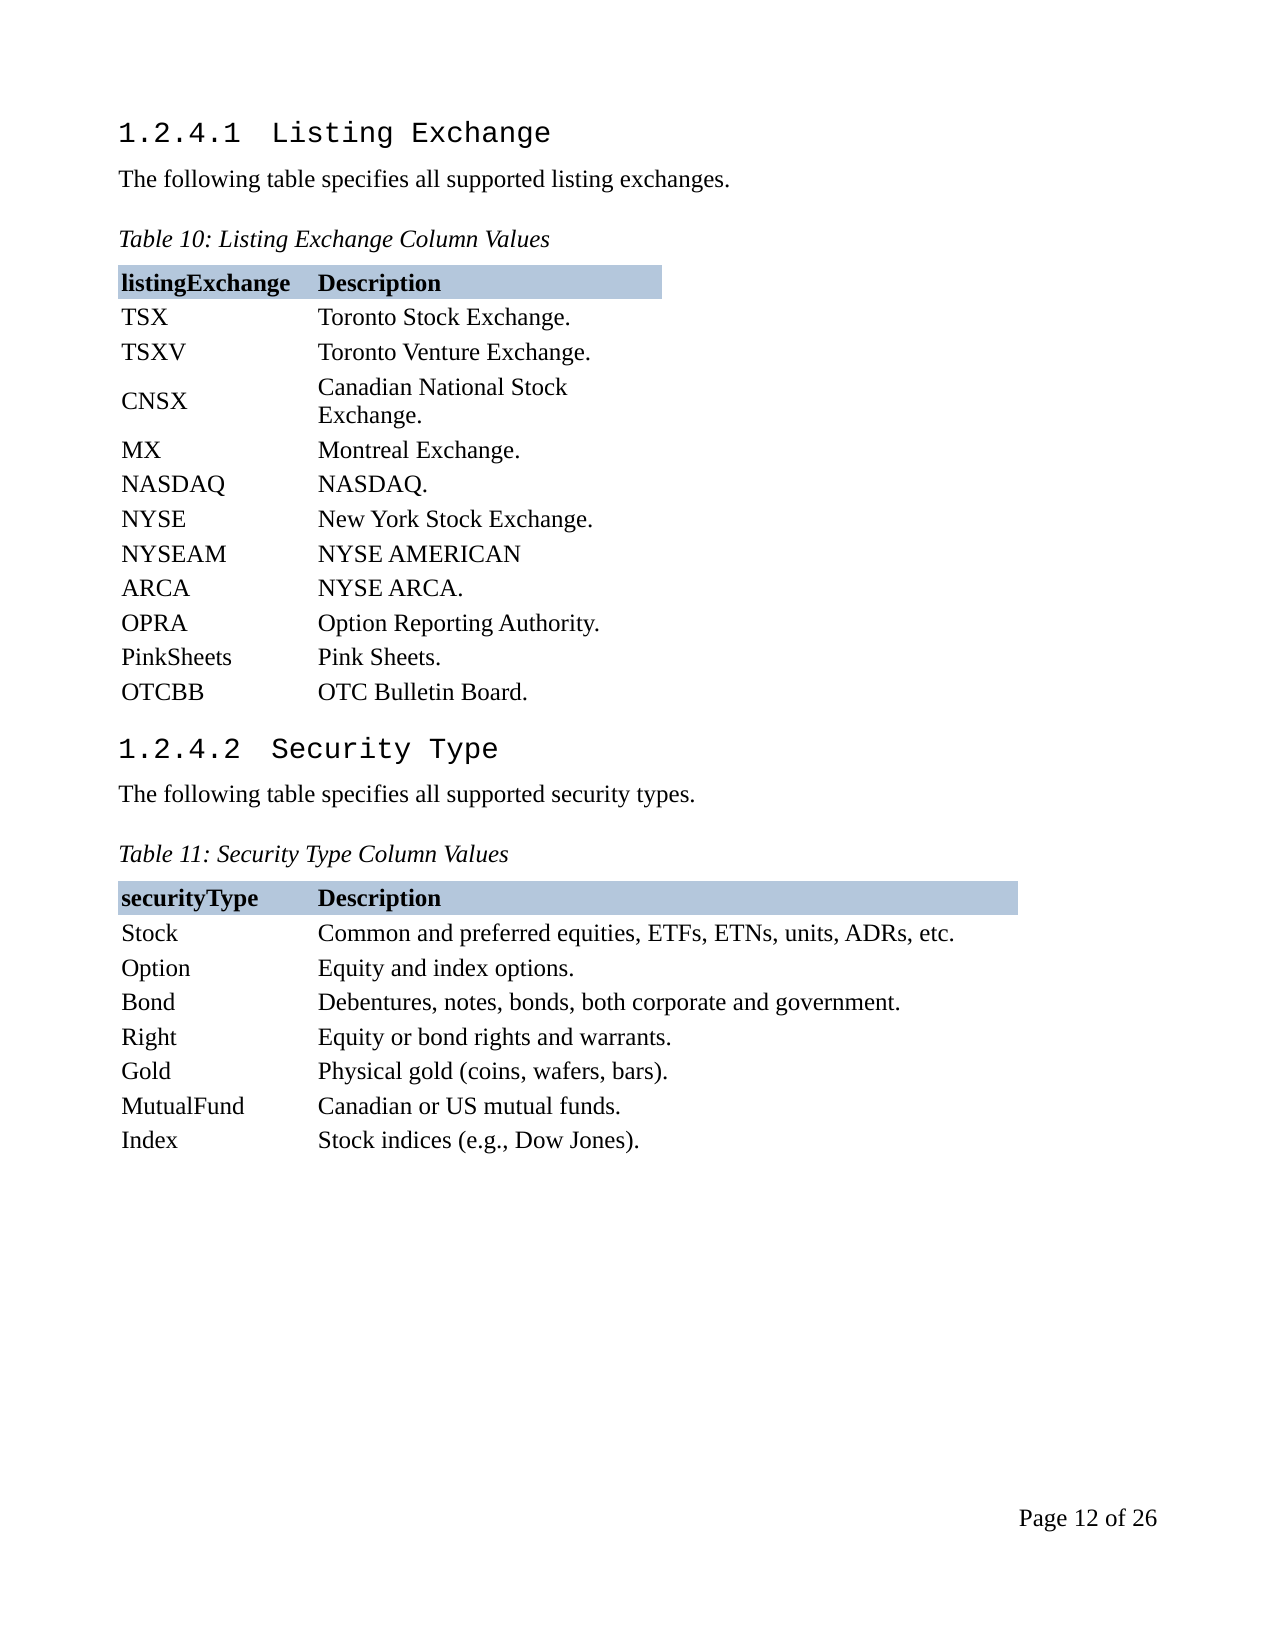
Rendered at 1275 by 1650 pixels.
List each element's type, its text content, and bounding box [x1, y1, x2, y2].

table_cell Toronto Venture Exchange. [315, 334, 662, 369]
table_cell Canadian National Stock Exchange. [315, 369, 662, 432]
table_cell NASDAQ [118, 467, 315, 501]
table_cell NYSE ARCA. [315, 570, 662, 605]
table_cell NYSEAM [118, 536, 315, 570]
table_header Description [315, 265, 662, 299]
table_cell OTC Bulletin Board. [315, 674, 662, 709]
table_cell OTCBB [118, 674, 315, 709]
table_cell Equity or bond rights and warrants. [315, 1019, 1018, 1053]
subtitle 1.2.4.2 Security Type [118, 734, 1157, 767]
table_cell Stock indices (e.g., Dow Jones). [315, 1123, 1018, 1157]
table_header Description [315, 881, 1018, 915]
table_cell MutualFund [118, 1088, 315, 1123]
table_cell Option [118, 950, 315, 984]
table_cell Equity and index options. [315, 950, 1018, 984]
table_cell Physical gold (coins, wafers, bars). [315, 1054, 1018, 1088]
text The following table specifies all supported listing exchanges. [118, 164, 1157, 192]
table_header securityType [118, 881, 315, 915]
table_cell Canadian or US mutual funds. [315, 1088, 1018, 1123]
table_cell NYSE AMERICAN [315, 536, 662, 570]
table_cell Toronto Stock Exchange. [315, 300, 662, 334]
table_cell Debentures, notes, bonds, both corporate and government. [315, 984, 1018, 1019]
subtitle 1.2.4.1 Listing Exchange [118, 118, 1157, 151]
text Table 11: Security Type Column Values [118, 839, 1157, 868]
table_cell TSX [118, 300, 315, 334]
table_cell New York Stock Exchange. [315, 501, 662, 536]
table_cell NASDAQ. [315, 467, 662, 501]
table_cell Right [118, 1019, 315, 1053]
table_cell ARCA [118, 570, 315, 605]
table_cell Common and preferred equities, ETFs, ETNs, units, ADRs, etc. [315, 915, 1018, 950]
text Table 10: Listing Exchange Column Values [118, 224, 1157, 252]
table_cell Pink Sheets. [315, 640, 662, 674]
table_cell TSXV [118, 334, 315, 369]
table_cell CNSX [118, 369, 315, 432]
table_cell Stock [118, 915, 315, 950]
table_cell Montreal Exchange. [315, 432, 662, 467]
table_cell Index [118, 1123, 315, 1157]
table_header listingExchange [118, 265, 315, 299]
table_cell Gold [118, 1054, 315, 1088]
table_cell Option Reporting Authority. [315, 605, 662, 639]
table_cell PinkSheets [118, 640, 315, 674]
table_cell MX [118, 432, 315, 467]
table_cell OPRA [118, 605, 315, 639]
table_cell Bond [118, 984, 315, 1019]
table_cell NYSE [118, 501, 315, 536]
text The following table specifies all supported security types. [118, 779, 1157, 808]
